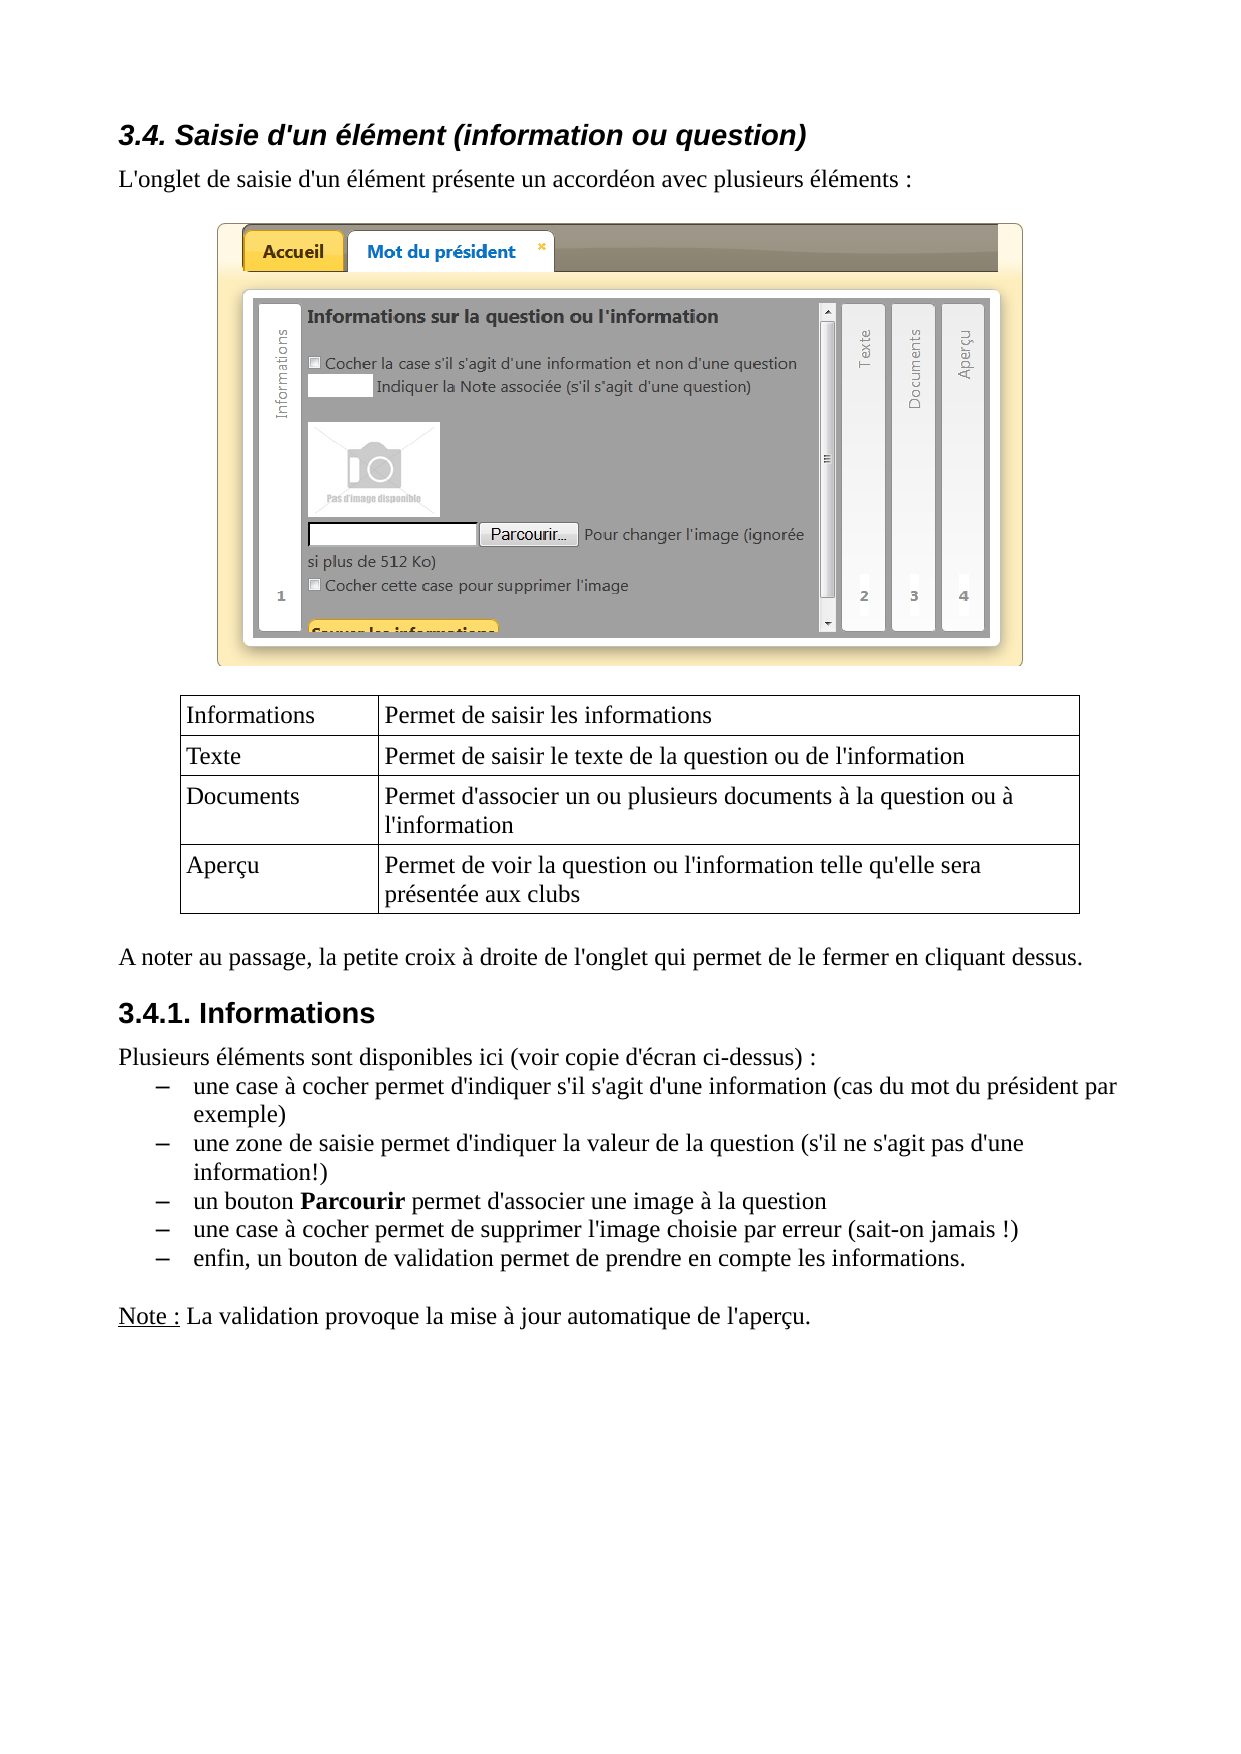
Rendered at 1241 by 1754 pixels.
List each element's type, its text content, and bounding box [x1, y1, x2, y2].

list enfin, un bouton de validation permet de prendre en compte les informations. [156, 1243, 1122, 1272]
table_cell Aperçu [181, 845, 378, 913]
subtitle 3.4.1. Informations [118, 996, 1122, 1029]
text L'onglet de saisie d'un élément présente un accordéon avec plusieurs éléments : [118, 164, 1122, 193]
subtitle 3.4. Saisie d'un élément (information ou question) [118, 118, 1122, 152]
table_cell Permet de voir la question ou l'information telle qu'elle sera présentée aux clubs [379, 845, 1079, 913]
table_cell Documents [181, 776, 378, 844]
table_cell Texte [181, 736, 378, 775]
table_header Informations [181, 696, 378, 735]
table_cell Permet d'associer un ou plusieurs documents à la question ou à l'information [379, 776, 1079, 844]
list un bouton Parcourir permet d'associer une image à la question [156, 1186, 1122, 1214]
text Plusieurs éléments sont disponibles ici (voir copie d'écran ci-dessus) : [118, 1042, 1122, 1071]
table_header Permet de saisir les informations [379, 696, 1079, 735]
text Note : La validation provoque la mise à jour automatique de l'aperçu. [118, 1301, 1122, 1329]
list une case à cocher permet d'indiquer s'il s'agit d'une information (cas du mot du président par exemple) [156, 1071, 1122, 1128]
list une case à cocher permet de supprimer l'image choisie par erreur (sait-on jamais !) [156, 1214, 1122, 1243]
table_cell Permet de saisir le texte de la question ou de l'information [379, 736, 1079, 775]
list une zone de saisie permet d'indiquer la valeur de la question (s'il ne s'agit pas d'une information!) [156, 1128, 1122, 1186]
text A noter au passage, la petite croix à droite de l'onglet qui permet de le fermer en cliquant dessus. [118, 942, 1122, 971]
